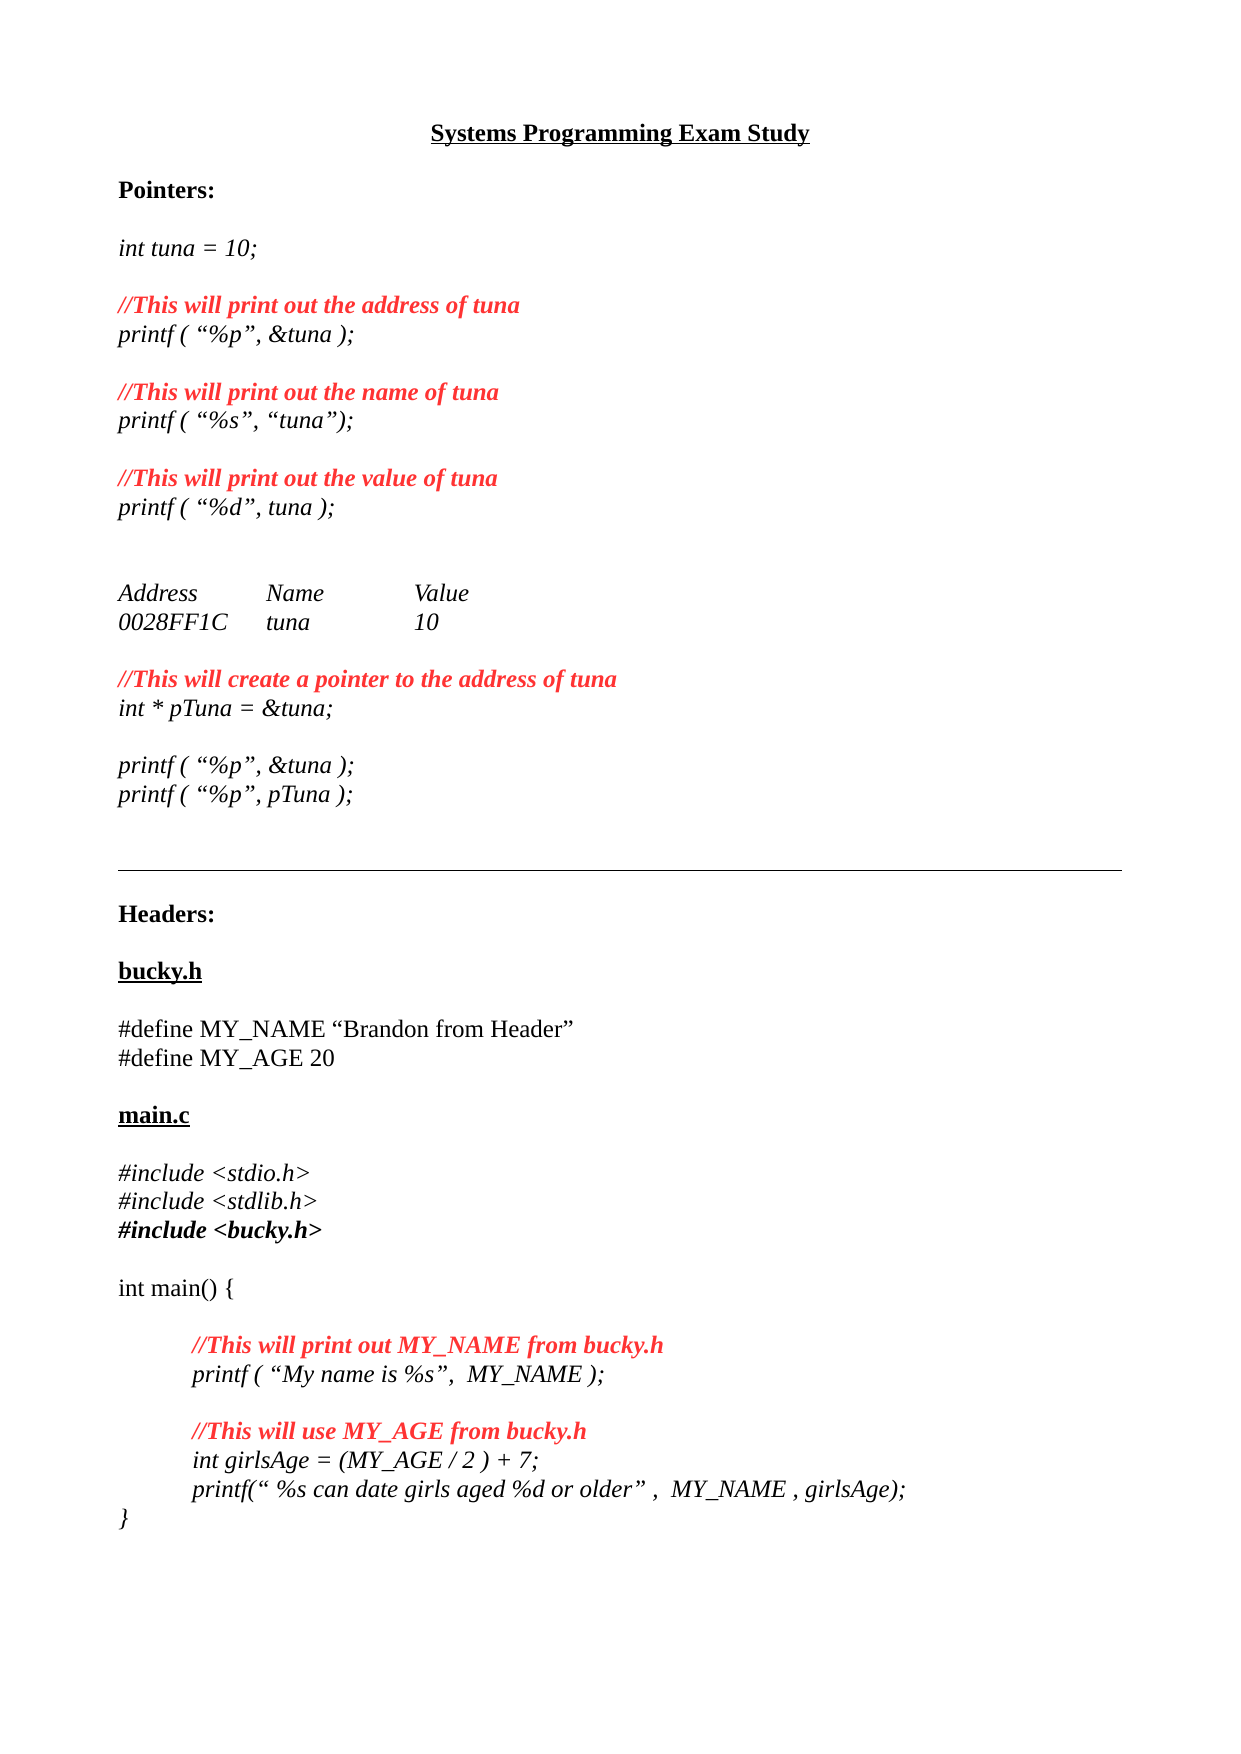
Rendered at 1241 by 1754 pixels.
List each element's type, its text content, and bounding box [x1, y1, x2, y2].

text Pointers: [118, 176, 1122, 204]
text #define MY_NAME “Brandon from Header” [118, 1014, 1122, 1043]
text #include <bucky.h> [118, 1215, 1122, 1244]
text printf ( “My name is %s”, MY_NAME ); [118, 1359, 1122, 1388]
text int * pTuna = &tuna; [118, 693, 1122, 722]
text Address Name Value [118, 578, 1122, 607]
text printf ( “%d”, tuna ); [118, 492, 1122, 521]
text printf ( “%s”, “tuna”); [118, 406, 1122, 434]
text int main() { [118, 1273, 1122, 1301]
text printf ( “%p”, &tuna ); [118, 751, 1122, 779]
text #include <stdlib.h> [118, 1186, 1122, 1215]
text //This will use MY_AGE from bucky.h [118, 1416, 1122, 1445]
text //This will print out MY_NAME from bucky.h [118, 1330, 1122, 1359]
text bucky.h [118, 956, 1122, 985]
text main.c [118, 1100, 1122, 1129]
text printf(“ %s can date girls aged %d or older” , MY_NAME , girlsAge); [118, 1474, 1122, 1503]
text //This will print out the value of tuna [118, 463, 1122, 492]
text //This will print out the address of tuna [118, 291, 1122, 319]
text 0028FF1C tuna 10 [118, 607, 1122, 636]
text int tuna = 10; [118, 233, 1122, 262]
text printf ( “%p”, &tuna ); [118, 319, 1122, 348]
text #define MY_AGE 20 [118, 1043, 1122, 1071]
text Systems Programming Exam Study [118, 118, 1122, 147]
text #include <stdio.h> [118, 1158, 1122, 1186]
text //This will print out the name of tuna [118, 377, 1122, 406]
text Headers: [118, 899, 1122, 928]
text int girlsAge = (MY_AGE / 2 ) + 7; [118, 1445, 1122, 1474]
text //This will create a pointer to the address of tuna [118, 664, 1122, 693]
text printf ( “%p”, pTuna ); [118, 779, 1122, 808]
text } [118, 1503, 1122, 1531]
